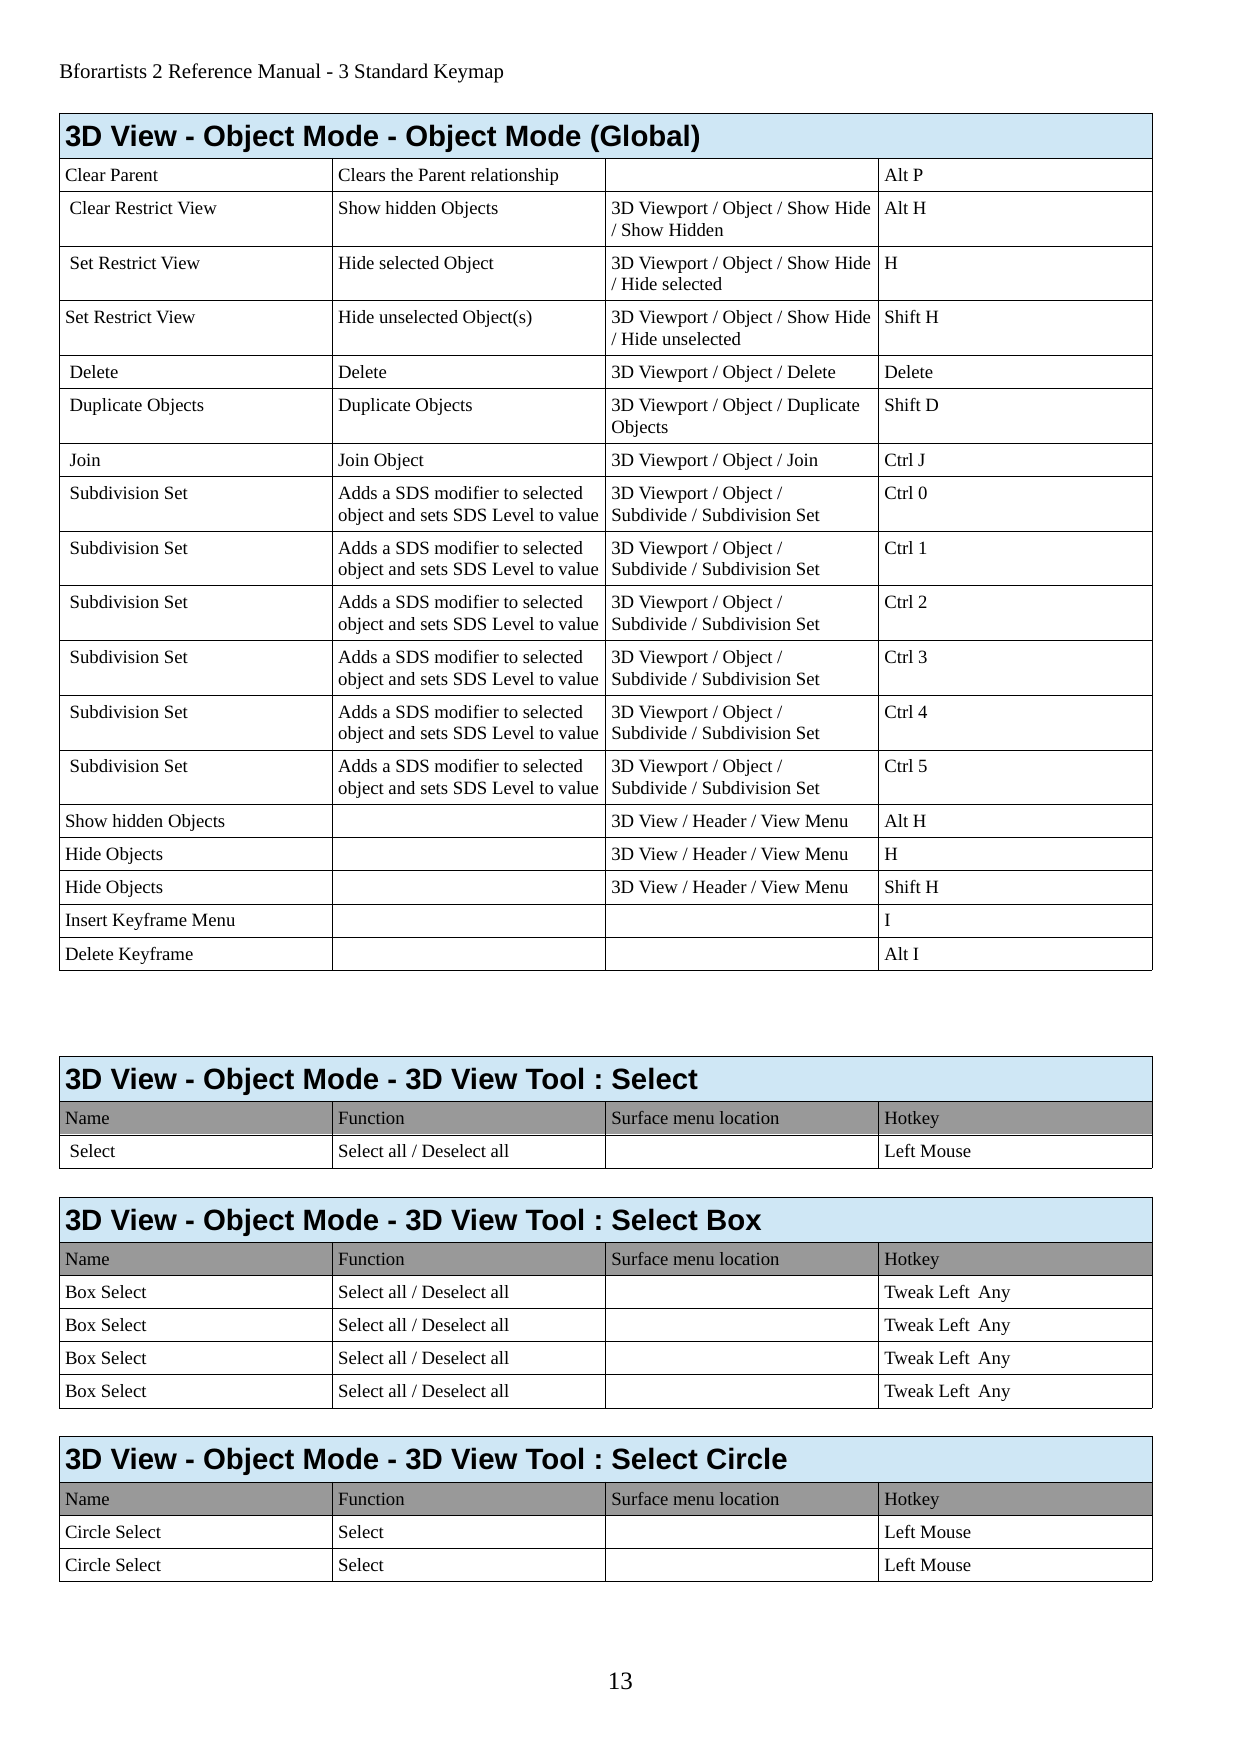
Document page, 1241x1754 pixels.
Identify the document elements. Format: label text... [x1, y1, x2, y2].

table_cell [606, 1549, 878, 1581]
table_cell Subdivision Set [60, 641, 332, 695]
table_cell Name [60, 1243, 332, 1275]
table_cell Box Select [60, 1375, 332, 1407]
table_cell [333, 905, 605, 937]
table_cell 3D View / Header / View Menu [606, 871, 878, 903]
table_cell Select all / Deselect all [333, 1375, 605, 1407]
table_cell 3D Viewport / Object / Delete [606, 356, 878, 388]
table_cell Surface menu location [606, 1243, 878, 1275]
table_cell 3D Viewport / Object / Subdivide / Subdivision Set [606, 532, 878, 585]
table_cell 3D Viewport / Object / Show Hide / Hide unselected [606, 301, 878, 355]
table_cell Set Restrict View [60, 301, 332, 355]
table_cell Clears the Parent relationship [333, 159, 605, 191]
table_header 3D View - Object Mode - 3D View Tool : Select Circle [60, 1437, 1152, 1482]
table_cell 3D Viewport / Object / Subdivide / Subdivision Set [606, 586, 878, 640]
table_header 3D View - Object Mode - Object Mode (Global) [60, 114, 1152, 158]
table_cell Ctrl 3 [879, 641, 1152, 695]
table_cell [606, 905, 878, 937]
table_cell [606, 1309, 878, 1341]
table_cell Left Mouse [879, 1549, 1152, 1581]
table_cell Hide unselected Object(s) [333, 301, 605, 355]
table_cell Hotkey [879, 1102, 1152, 1134]
table_cell Adds a SDS modifier to selected object and sets SDS Level to value [333, 696, 605, 749]
table_cell Insert Keyframe Menu [60, 905, 332, 937]
table_cell Ctrl 1 [879, 532, 1152, 585]
table_cell Adds a SDS modifier to selected object and sets SDS Level to value [333, 532, 605, 585]
table_cell Clear Parent [60, 159, 332, 191]
table_cell Join Object [333, 444, 605, 476]
table_cell Tweak Left Any [879, 1375, 1152, 1407]
table_cell Select all / Deselect all [333, 1276, 605, 1308]
table_cell Circle Select [60, 1516, 332, 1548]
table_cell Box Select [60, 1342, 332, 1374]
table_cell Box Select [60, 1309, 332, 1341]
table_cell Select all / Deselect all [333, 1136, 605, 1168]
table_cell Adds a SDS modifier to selected object and sets SDS Level to value [333, 477, 605, 531]
table_cell Subdivision Set [60, 586, 332, 640]
table_cell Alt H [879, 805, 1152, 837]
table_cell Select all / Deselect all [333, 1309, 605, 1341]
table_cell 3D Viewport / Object / Join [606, 444, 878, 476]
table_cell Ctrl 2 [879, 586, 1152, 640]
table_cell Show hidden Objects [60, 805, 332, 837]
table_cell Select [333, 1549, 605, 1581]
table_cell Duplicate Objects [333, 389, 605, 443]
table_cell [333, 938, 605, 970]
table_cell Box Select [60, 1276, 332, 1308]
table_cell Hide Objects [60, 871, 332, 903]
table_cell Alt H [879, 192, 1152, 246]
table_cell Ctrl 0 [879, 477, 1152, 531]
table_cell 3D Viewport / Object / Duplicate Objects [606, 389, 878, 443]
table_cell [333, 838, 605, 870]
table_cell Tweak Left Any [879, 1309, 1152, 1341]
table_cell 3D Viewport / Object / Subdivide / Subdivision Set [606, 641, 878, 695]
table_cell Select [333, 1516, 605, 1548]
table_cell Delete [333, 356, 605, 388]
table_cell Circle Select [60, 1549, 332, 1581]
table_cell 3D Viewport / Object / Show Hide / Hide selected [606, 247, 878, 300]
table_header 3D View - Object Mode - 3D View Tool : Select [60, 1057, 1152, 1101]
table_cell Adds a SDS modifier to selected object and sets SDS Level to value [333, 586, 605, 640]
table_cell Shift H [879, 871, 1152, 903]
table_cell Surface menu location [606, 1483, 878, 1515]
table_cell [333, 871, 605, 903]
table_cell Hide selected Object [333, 247, 605, 300]
table_cell 3D Viewport / Object / Subdivide / Subdivision Set [606, 751, 878, 804]
table_cell [606, 1516, 878, 1548]
table_cell Duplicate Objects [60, 389, 332, 443]
table_cell Alt I [879, 938, 1152, 970]
table_cell Subdivision Set [60, 751, 332, 804]
table_cell Alt P [879, 159, 1152, 191]
table_cell Tweak Left Any [879, 1276, 1152, 1308]
table_cell Delete [60, 356, 332, 388]
table_cell Set Restrict View [60, 247, 332, 300]
table_cell Join [60, 444, 332, 476]
table_cell [606, 1342, 878, 1374]
table_cell 3D Viewport / Object / Subdivide / Subdivision Set [606, 477, 878, 531]
table_cell [606, 1375, 878, 1407]
table_cell Hide Objects [60, 838, 332, 870]
table_cell Adds a SDS modifier to selected object and sets SDS Level to value [333, 641, 605, 695]
table_cell Select all / Deselect all [333, 1342, 605, 1374]
table_cell Left Mouse [879, 1136, 1152, 1168]
table_cell H [879, 838, 1152, 870]
table_cell Subdivision Set [60, 532, 332, 585]
table_cell 3D View / Header / View Menu [606, 838, 878, 870]
table_cell H [879, 247, 1152, 300]
table_cell I [879, 905, 1152, 937]
table_cell Hotkey [879, 1243, 1152, 1275]
table_cell Tweak Left Any [879, 1342, 1152, 1374]
table_cell Ctrl 4 [879, 696, 1152, 749]
table_cell [606, 1276, 878, 1308]
table_cell Function [333, 1102, 605, 1134]
table_cell Hotkey [879, 1483, 1152, 1515]
table_cell Left Mouse [879, 1516, 1152, 1548]
table_cell Adds a SDS modifier to selected object and sets SDS Level to value [333, 751, 605, 804]
table_cell Subdivision Set [60, 696, 332, 749]
table_cell Ctrl 5 [879, 751, 1152, 804]
table_cell Delete Keyframe [60, 938, 332, 970]
table_cell Show hidden Objects [333, 192, 605, 246]
table_cell Function [333, 1243, 605, 1275]
table_cell [606, 159, 878, 191]
table_cell Shift D [879, 389, 1152, 443]
table_cell Function [333, 1483, 605, 1515]
table_cell 3D Viewport / Object / Show Hide / Show Hidden [606, 192, 878, 246]
table_cell Subdivision Set [60, 477, 332, 531]
table_cell Ctrl J [879, 444, 1152, 476]
table_cell 3D View / Header / View Menu [606, 805, 878, 837]
table_cell Surface menu location [606, 1102, 878, 1134]
table_cell Name [60, 1102, 332, 1134]
table_cell [606, 938, 878, 970]
table_cell Shift H [879, 301, 1152, 355]
table_cell [606, 1136, 878, 1168]
table_cell Name [60, 1483, 332, 1515]
table_header 3D View - Object Mode - 3D View Tool : Select Box [60, 1198, 1152, 1242]
table_cell [333, 805, 605, 837]
table_cell 3D Viewport / Object / Subdivide / Subdivision Set [606, 696, 878, 749]
table_cell Clear Restrict View [60, 192, 332, 246]
table_cell Delete [879, 356, 1152, 388]
table_cell Select [60, 1136, 332, 1168]
